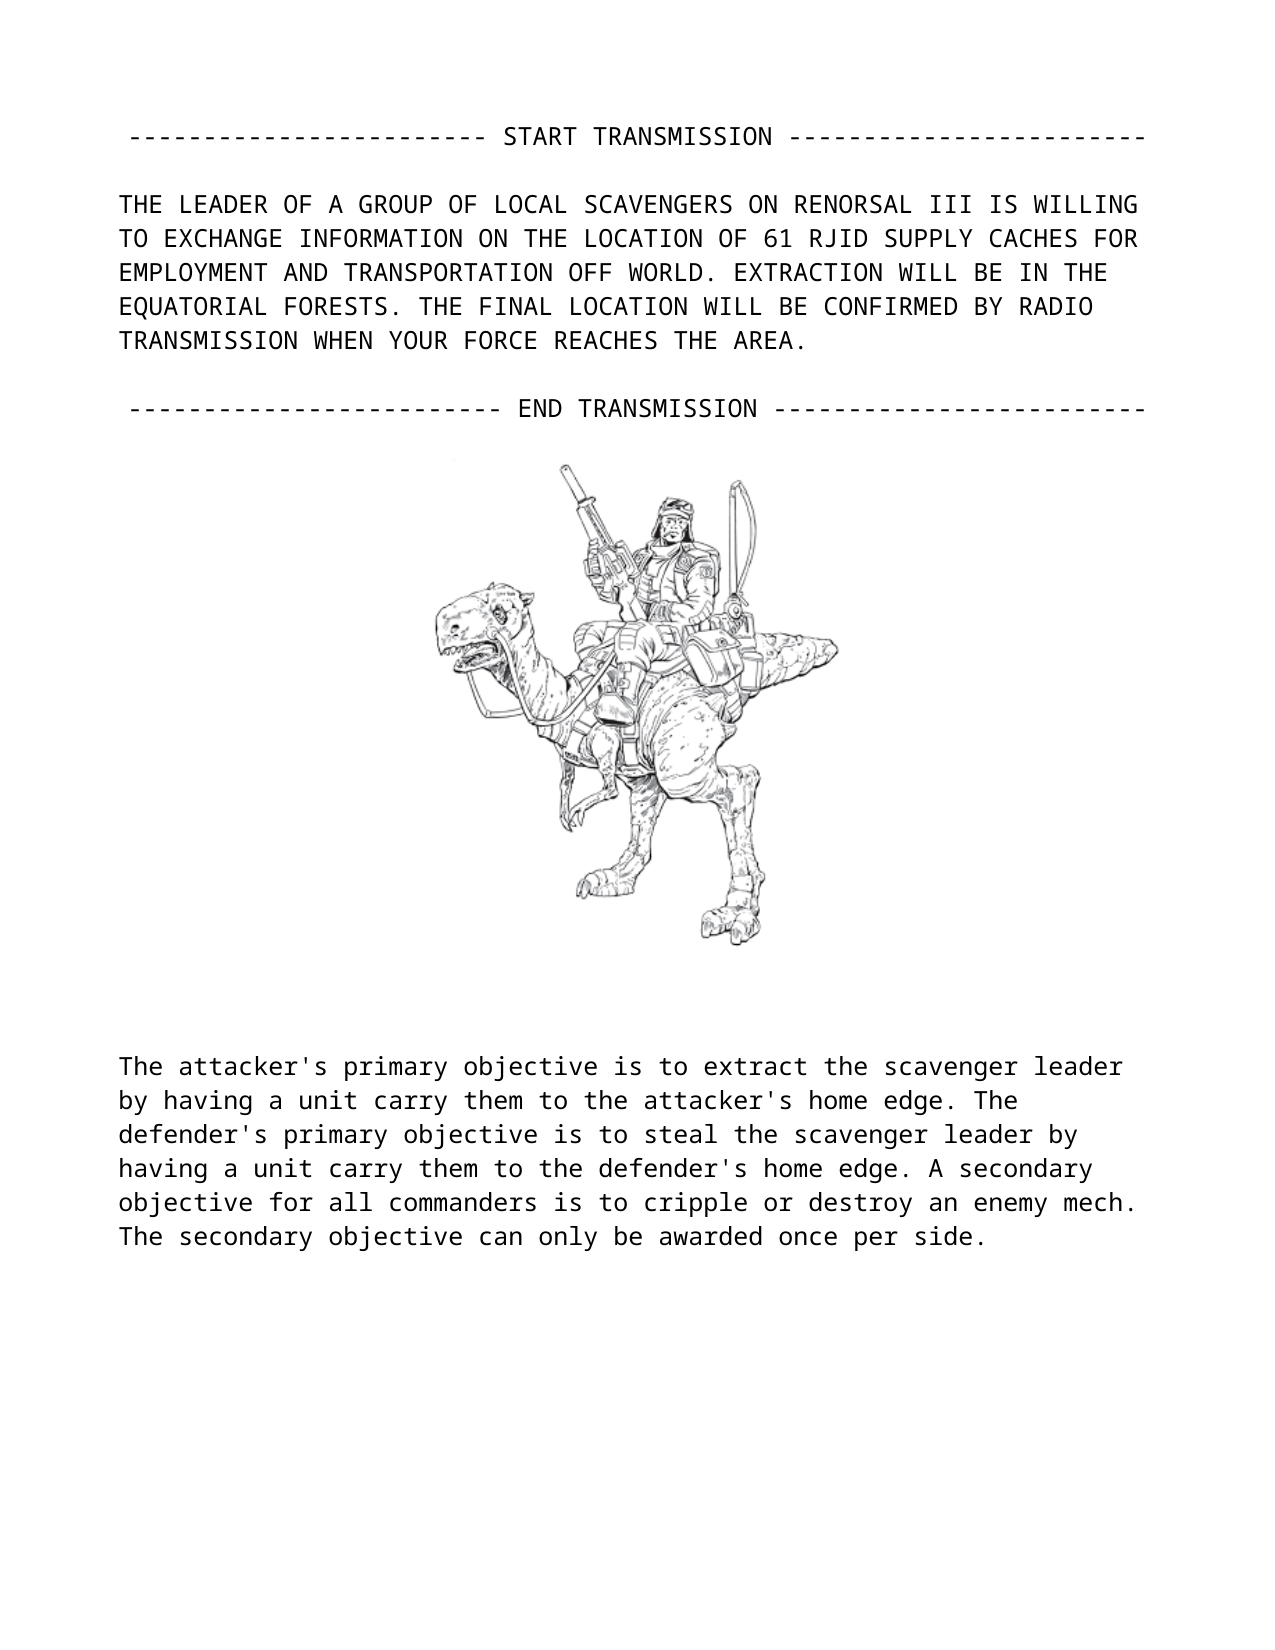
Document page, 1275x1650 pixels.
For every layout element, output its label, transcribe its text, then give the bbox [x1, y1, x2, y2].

text ------------------------- END TRANSMISSION ------------------------- [118, 357, 1157, 425]
text ------------------------ START TRANSMISSION ------------------------ [118, 118, 1157, 152]
text The attacker's primary objective is to extract the scavenger leader by having a unit carry them to the attacker's home edge. The defender's primary objective is to steal the scavenger leader by having a unit carry them to the defender's home edge. A secondary objective for all commanders is to cripple or destroy an enemy mech. The secondary objective can only be awarded once per side. [118, 1048, 1157, 1253]
picture [429, 458, 846, 1015]
text THE LEADER OF A GROUP OF LOCAL SCAVENGERS ON RENORSAL III IS WILLING TO EXCHANGE INFORMATION ON THE LOCATION OF 61 RJID SUPPLY CACHES FOR EMPLOYMENT AND TRANSPORTATION OFF WORLD. EXTRACTION WILL BE IN THE EQUATORIAL FORESTS. THE FINAL LOCATION WILL BE CONFIRMED BY RADIO TRANSMISSION WHEN YOUR FORCE REACHES THE AREA. [118, 152, 1157, 357]
